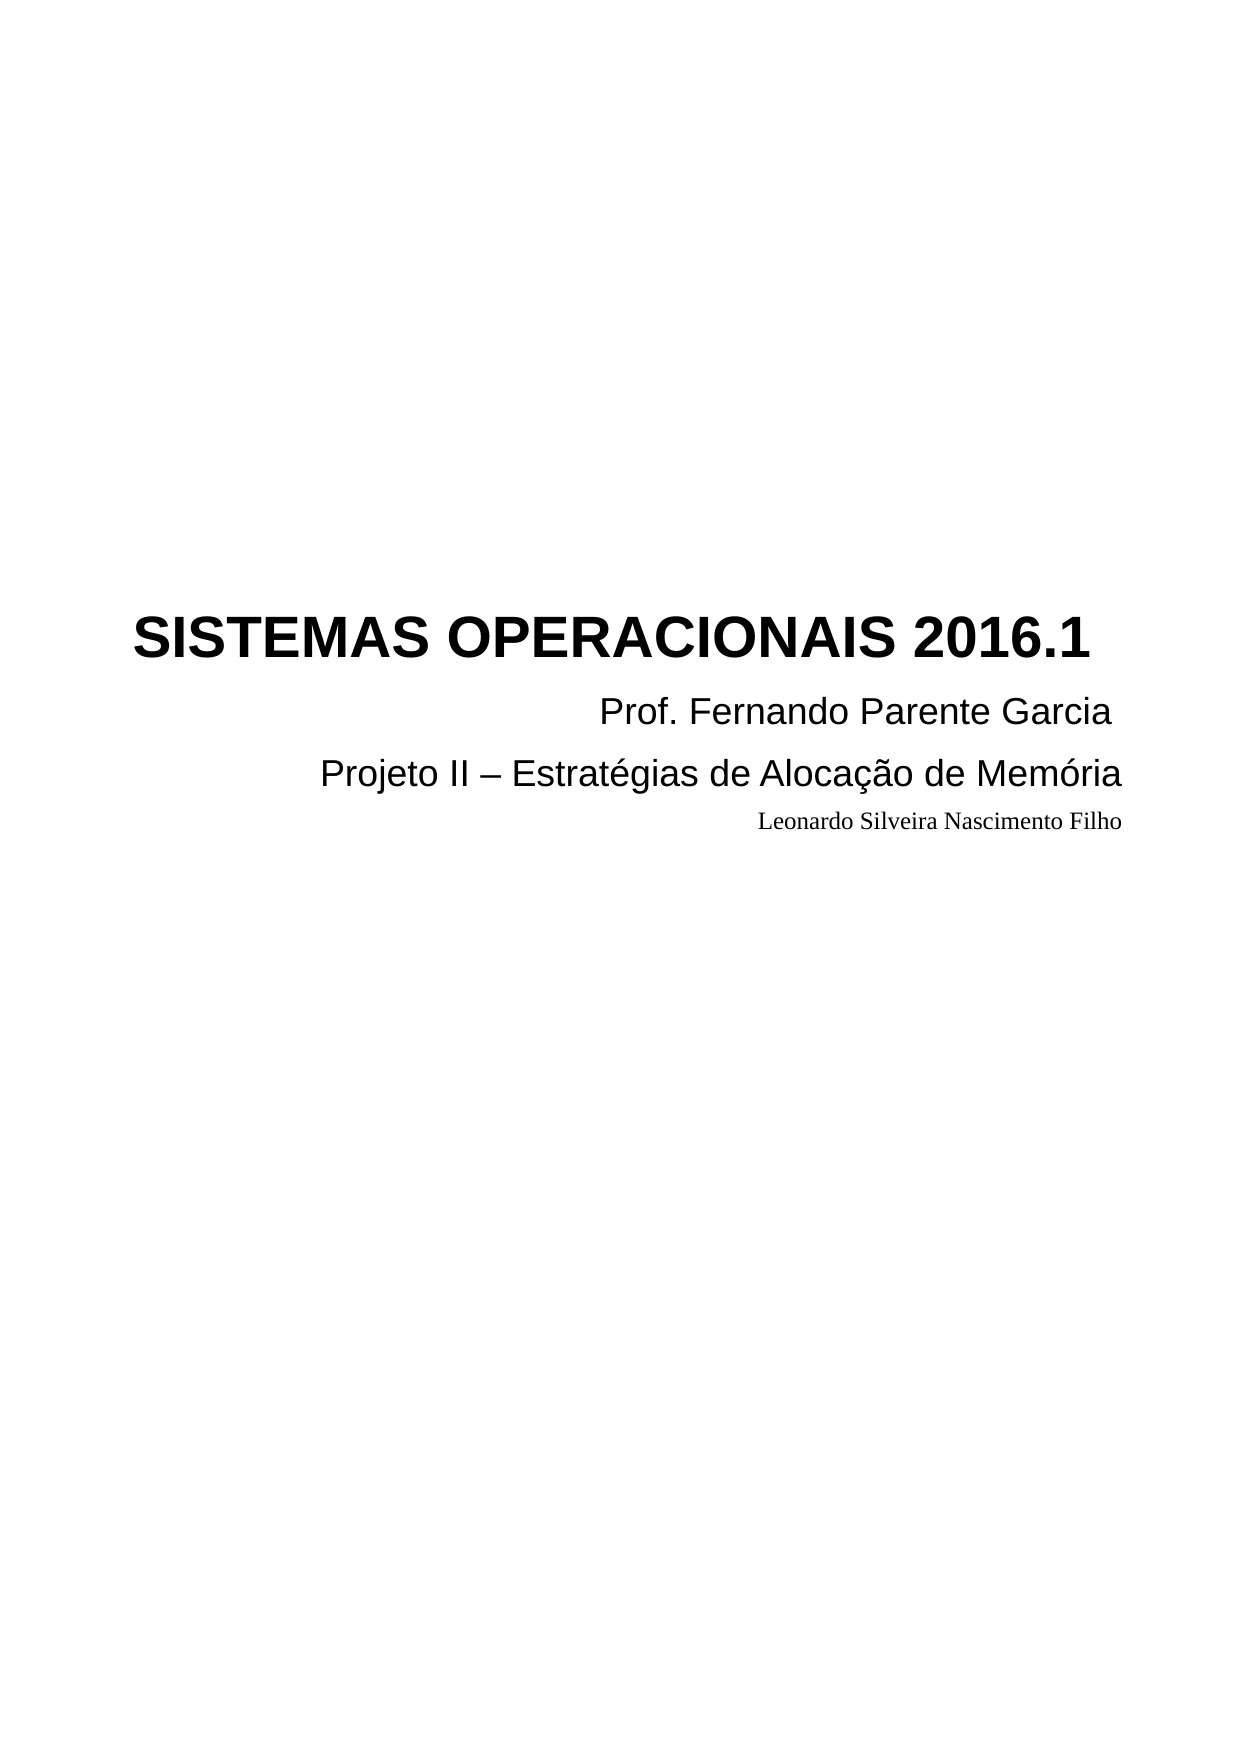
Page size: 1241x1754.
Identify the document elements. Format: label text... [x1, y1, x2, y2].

subtitle Projeto II – Estratégias de Alocação de Memória [118, 751, 1122, 794]
subtitle Prof. Fernando Parente Garcia [118, 689, 1122, 732]
text Leonardo Silveira Nascimento Filho [118, 806, 1122, 835]
title SISTEMAS OPERACIONAIS 2016.1 [118, 603, 1122, 670]
